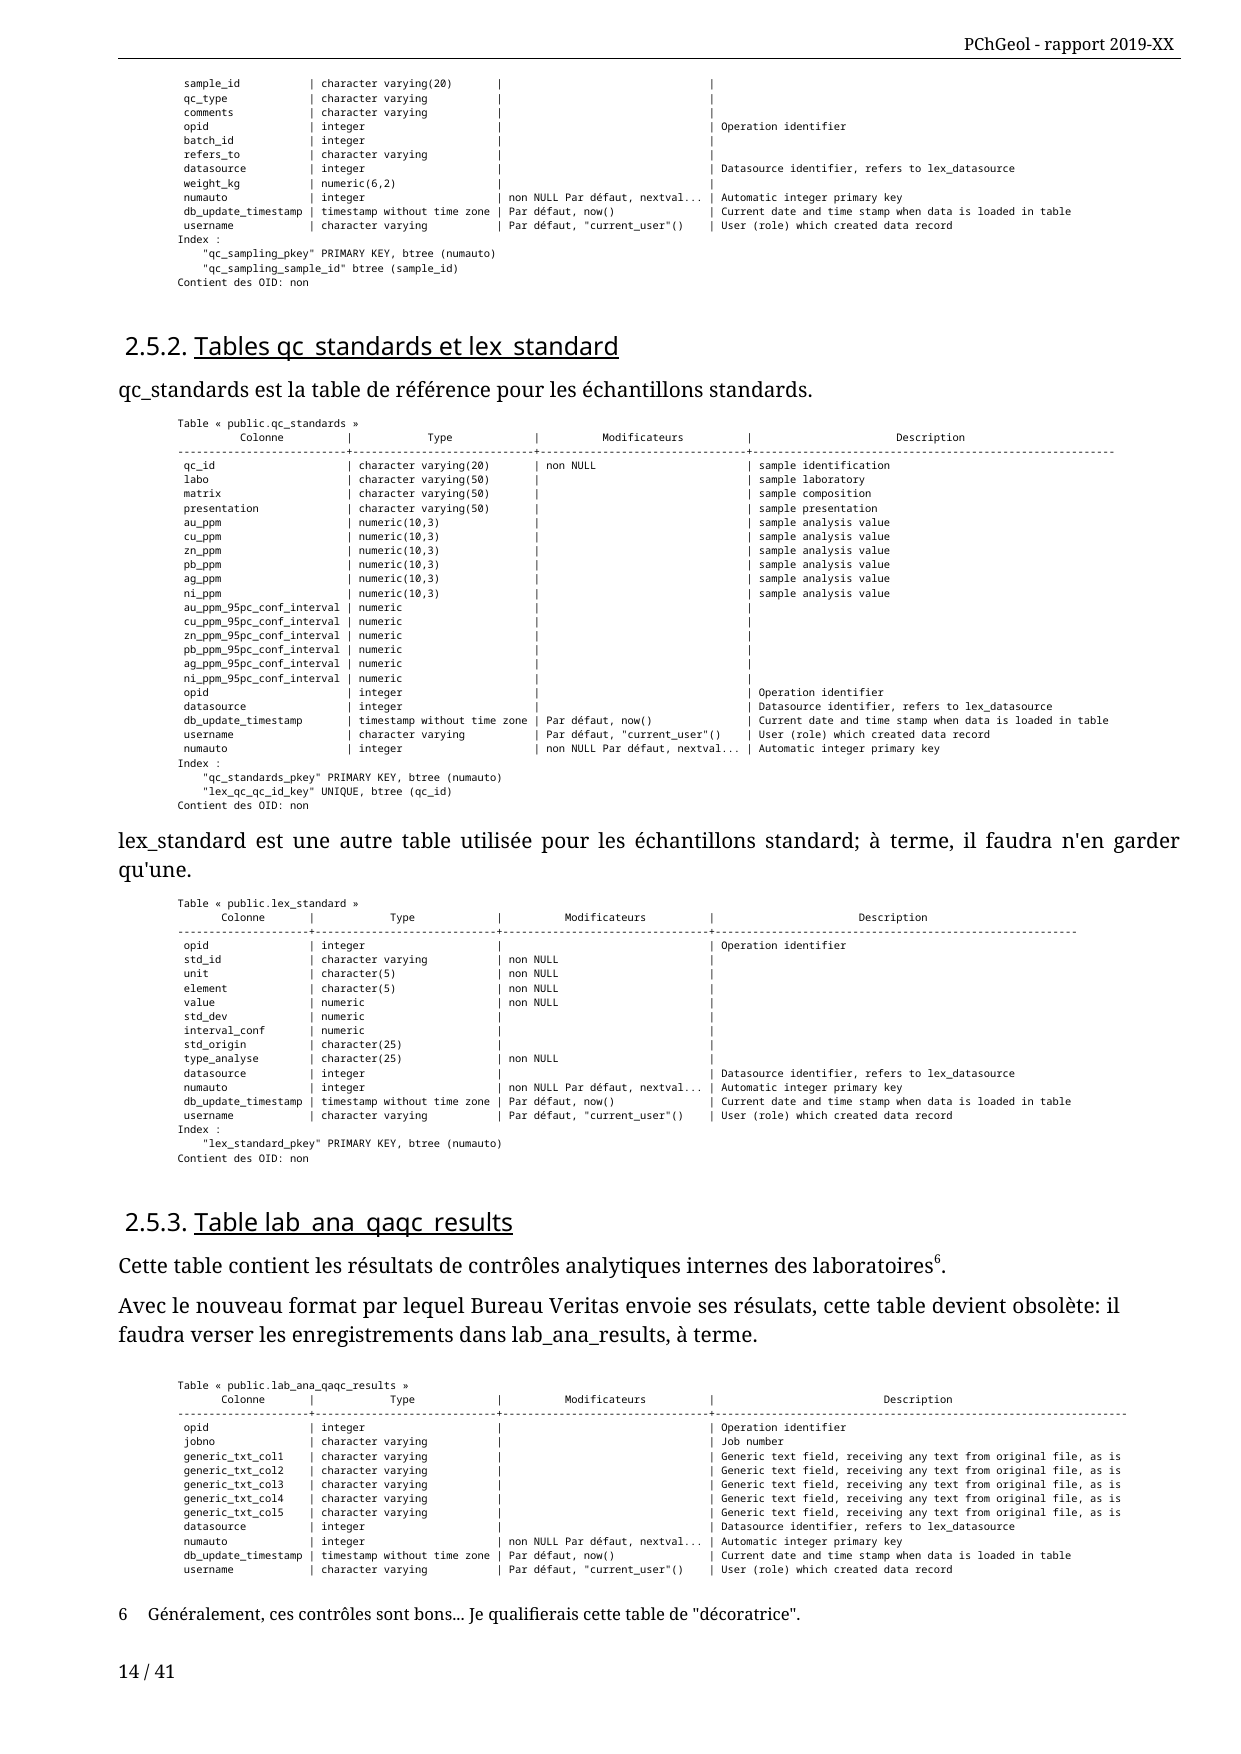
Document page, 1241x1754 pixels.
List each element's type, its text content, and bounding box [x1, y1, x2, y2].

text Index : [177, 233, 1181, 247]
text zn_ppm_95pc_conf_interval | numeric | | [177, 628, 1181, 642]
text Table « public.lex_standard » [177, 896, 1181, 910]
text comments | character varying | | [177, 105, 1181, 119]
text opid | integer | | Operation identifier [177, 119, 1181, 133]
text ---------------------+-----------------------------+---------------------------------+---------------------------------------------------------- [177, 924, 1181, 938]
text generic_txt_col3 | character varying | | Generic text field, receiving any text from original file, as is [177, 1477, 1181, 1491]
text "lex_standard_pkey" PRIMARY KEY, btree (numauto) [177, 1137, 1181, 1151]
text ---------------------------+-----------------------------+---------------------------------+---------------------------------------------------------- [177, 444, 1181, 458]
text interval_conf | numeric | | [177, 1023, 1181, 1038]
text ni_ppm_95pc_conf_interval | numeric | | [177, 671, 1181, 685]
text "qc_standards_pkey" PRIMARY KEY, btree (numauto) [177, 770, 1181, 784]
text numauto | integer | non NULL Par défaut, nextval... | Automatic integer primary key [177, 1080, 1181, 1094]
text value | numeric | non NULL | [177, 995, 1181, 1009]
text Colonne | Type | Modificateurs | Description [177, 430, 1181, 444]
text element | character(5) | non NULL | [177, 981, 1181, 995]
text "qc_sampling_sample_id" btree (sample_id) [177, 261, 1181, 275]
text generic_txt_col4 | character varying | | Generic text field, receiving any text from original file, as is [177, 1491, 1181, 1506]
text matrix | character varying(50) | | sample composition [177, 487, 1181, 501]
text username | character varying | Par défaut, "current_user"() | User (role) which created data record [177, 218, 1181, 233]
text Contient des OID: non [177, 275, 1181, 289]
text datasource | integer | | Datasource identifier, refers to lex_datasource [177, 162, 1181, 176]
text au_ppm | numeric(10,3) | | sample analysis value [177, 515, 1181, 529]
text ---------------------+-----------------------------+---------------------------------+------------------------------------------------------------------ [177, 1406, 1181, 1421]
text Contient des OID: non [177, 1151, 1181, 1165]
text cu_ppm | numeric(10,3) | | sample analysis value [177, 529, 1181, 543]
text ag_ppm_95pc_conf_interval | numeric | | [177, 657, 1181, 671]
text db_update_timestamp | timestamp without time zone | Par défaut, now() | Current date and time stamp when data is loaded in table [177, 1094, 1181, 1108]
text labo | character varying(50) | | sample laboratory [177, 472, 1181, 487]
text datasource | integer | | Datasource identifier, refers to lex_datasource [177, 1520, 1181, 1534]
text generic_txt_col5 | character varying | | Generic text field, receiving any text from original file, as is [177, 1506, 1181, 1520]
text type_analyse | character(25) | non NULL | [177, 1052, 1181, 1066]
text numauto | integer | non NULL Par défaut, nextval... | Automatic integer primary key [177, 1534, 1181, 1548]
text Index : [177, 756, 1181, 770]
text generic_txt_col2 | character varying | | Generic text field, receiving any text from original file, as is [177, 1463, 1181, 1477]
text Généralement, ces contrôles sont bons... Je qualifierais cette table de "décoratrice". [118, 1602, 1181, 1625]
text username | character varying | Par défaut, "current_user"() | User (role) which created data record [177, 1108, 1181, 1123]
text Avec le nouveau format par lequel Bureau Veritas envoie ses résulats, cette table devient obsolète: il faudra verser les enregistrements dans lab_ana_results, à terme. [118, 1292, 1122, 1348]
text db_update_timestamp | timestamp without time zone | Par défaut, now() | Current date and time stamp when data is loaded in table [177, 713, 1181, 727]
text qc_type | character varying | | [177, 91, 1181, 105]
text username | character varying | Par défaut, "current_user"() | User (role) which created data record [177, 727, 1181, 742]
subtitle Table lab_ana_qaqc_results [118, 1204, 1181, 1238]
subtitle Tables qc_standards et lex_standard [118, 328, 1181, 362]
text batch_id | integer | | [177, 133, 1181, 148]
text Colonne | Type | Modificateurs | Description [177, 910, 1181, 924]
text qc_standards est la table de référence pour les échantillons standards. [118, 375, 1181, 403]
text pb_ppm_95pc_conf_interval | numeric | | [177, 642, 1181, 657]
text generic_txt_col1 | character varying | | Generic text field, receiving any text from original file, as is [177, 1449, 1181, 1463]
text Index : [177, 1123, 1181, 1137]
text opid | integer | | Operation identifier [177, 685, 1181, 699]
text db_update_timestamp | timestamp without time zone | Par défaut, now() | Current date and time stamp when data is loaded in table [177, 204, 1181, 218]
text cu_ppm_95pc_conf_interval | numeric | | [177, 614, 1181, 628]
text opid | integer | | Operation identifier [177, 938, 1181, 953]
text datasource | integer | | Datasource identifier, refers to lex_datasource [177, 1066, 1181, 1080]
text au_ppm_95pc_conf_interval | numeric | | [177, 600, 1181, 614]
text Table « public.lab_ana_qaqc_results » [177, 1378, 1181, 1392]
text weight_kg | numeric(6,2) | | [177, 176, 1181, 190]
text qc_id | character varying(20) | non NULL | sample identification [177, 458, 1181, 472]
text opid | integer | | Operation identifier [177, 1421, 1181, 1435]
text ag_ppm | numeric(10,3) | | sample analysis value [177, 572, 1181, 586]
text sample_id | character varying(20) | | [177, 77, 1181, 91]
text lex_standard est une autre table utilisée pour les échantillons standard; à terme, il faudra n'en garder qu'une. [118, 827, 1181, 883]
text db_update_timestamp | timestamp without time zone | Par défaut, now() | Current date and time stamp when data is loaded in table [177, 1548, 1181, 1562]
text Contient des OID: non [177, 798, 1181, 812]
text std_origin | character(25) | | [177, 1038, 1181, 1052]
text refers_to | character varying | | [177, 148, 1181, 162]
text Cette table contient les résultats de contrôles analytiques internes des laboratoires. [118, 1251, 1181, 1279]
text numauto | integer | non NULL Par défaut, nextval... | Automatic integer primary key [177, 190, 1181, 204]
text username | character varying | Par défaut, "current_user"() | User (role) which created data record [177, 1562, 1181, 1576]
text pb_ppm | numeric(10,3) | | sample analysis value [177, 557, 1181, 572]
text jobno | character varying | | Job number [177, 1435, 1181, 1449]
text unit | character(5) | non NULL | [177, 967, 1181, 981]
text ni_ppm | numeric(10,3) | | sample analysis value [177, 586, 1181, 600]
text "qc_sampling_pkey" PRIMARY KEY, btree (numauto) [177, 247, 1181, 261]
text Colonne | Type | Modificateurs | Description [177, 1392, 1181, 1406]
text numauto | integer | non NULL Par défaut, nextval... | Automatic integer primary key [177, 742, 1181, 756]
text Table « public.qc_standards » [177, 416, 1181, 430]
text std_id | character varying | non NULL | [177, 953, 1181, 967]
text presentation | character varying(50) | | sample presentation [177, 501, 1181, 515]
text "lex_qc_qc_id_key" UNIQUE, btree (qc_id) [177, 784, 1181, 798]
text std_dev | numeric | | [177, 1009, 1181, 1023]
text datasource | integer | | Datasource identifier, refers to lex_datasource [177, 699, 1181, 713]
text zn_ppm | numeric(10,3) | | sample analysis value [177, 543, 1181, 557]
